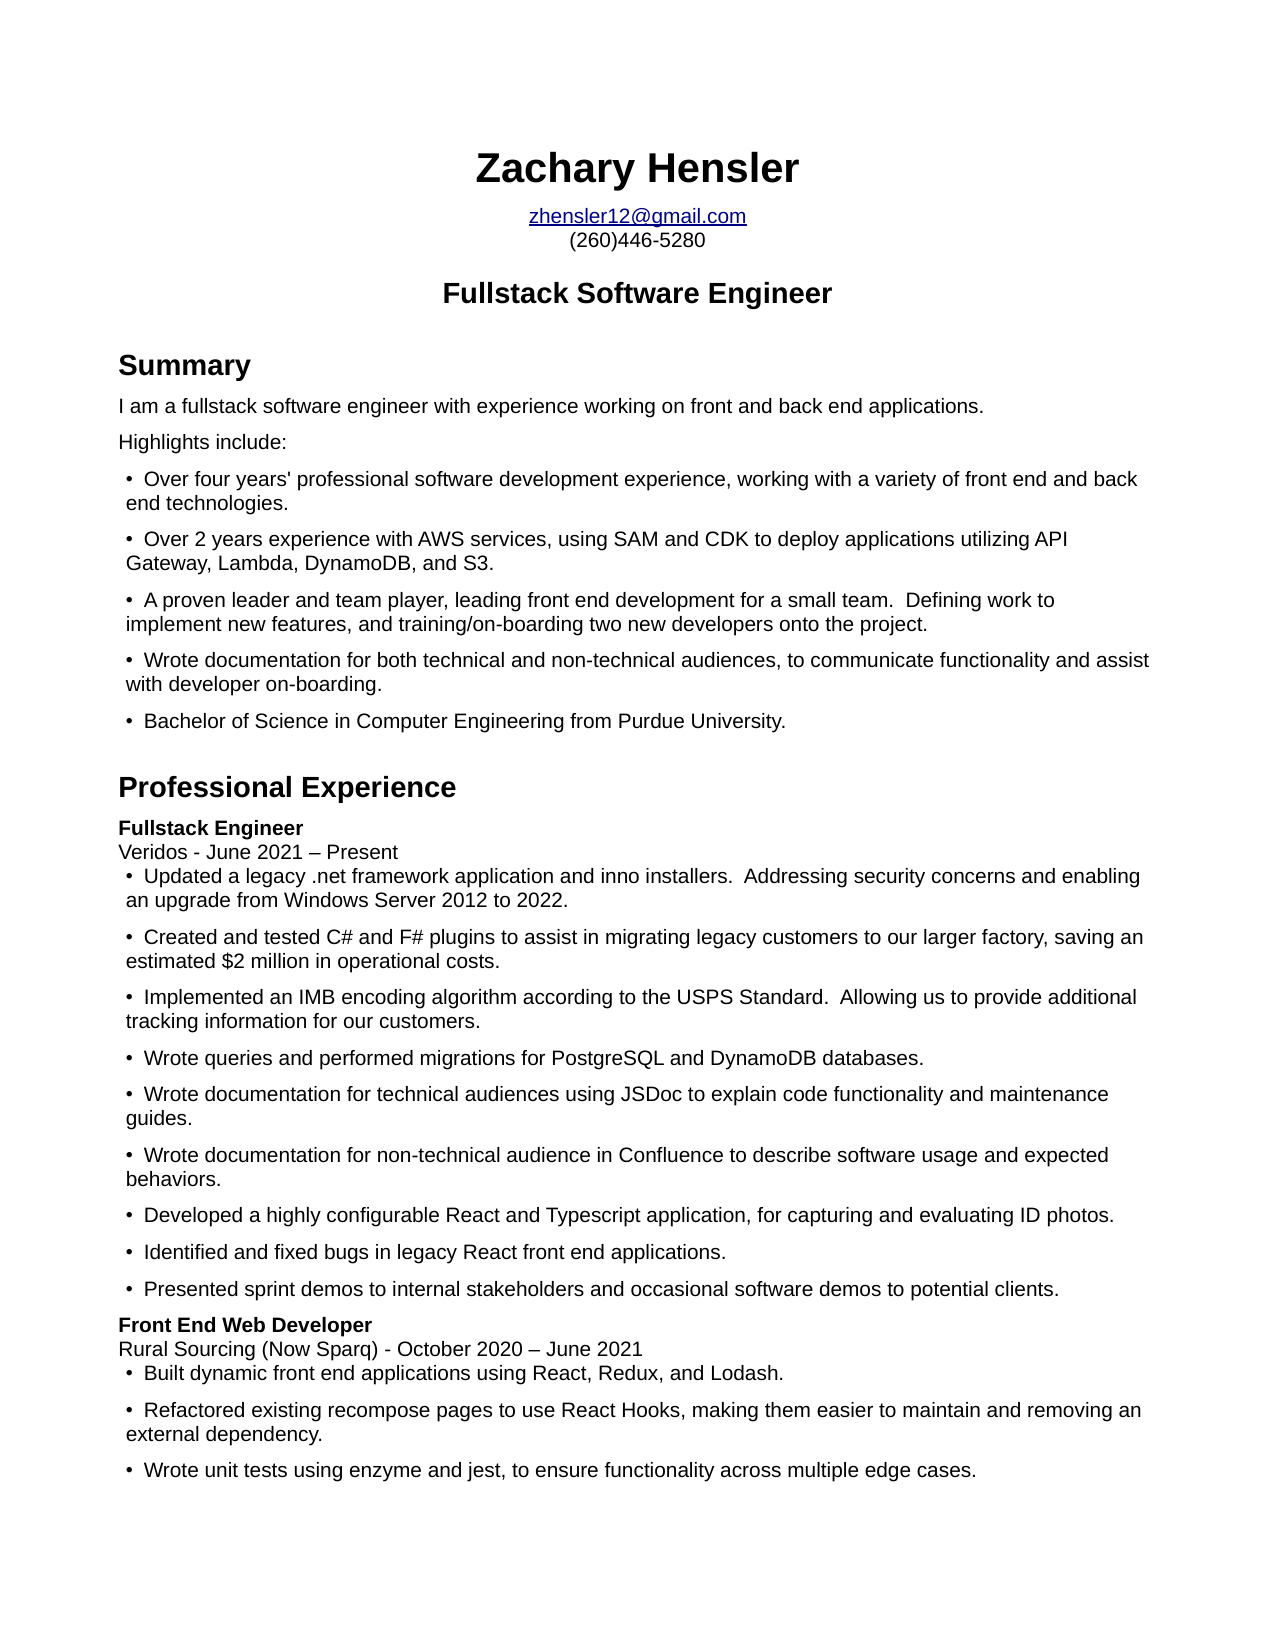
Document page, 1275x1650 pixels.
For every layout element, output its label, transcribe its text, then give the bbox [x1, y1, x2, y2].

text Fullstack Engineer Veridos - June 2021 – Present [118, 816, 1157, 864]
list Presented sprint demos to internal stakeholders and occasional software demos to potential clients. [126, 1276, 1157, 1300]
list Wrote documentation for technical audiences using JSDoc to explain code functionality and maintenance guides. [126, 1082, 1157, 1130]
subtitle Fullstack Software Engineer [118, 276, 1157, 310]
text zhensler12@gmail.com [118, 203, 1157, 227]
list Wrote queries and performed migrations for PostgreSQL and DynamoDB databases. [126, 1046, 1157, 1070]
text (260)446-5280 [118, 227, 1157, 251]
list Implemented an IMB encoding algorithm according to the USPS Standard. Allowing us to provide additional tracking information for our customers. [126, 985, 1157, 1033]
list Built dynamic front end applications using React, Redux, and Lodash. [126, 1361, 1157, 1385]
list Developed a highly configurable React and Typescript application, for capturing and evaluating ID photos. [126, 1203, 1157, 1227]
list Wrote unit tests using enzyme and jest, to ensure functionality across multiple edge cases. [126, 1458, 1157, 1482]
text Front End Web Developer Rural Sourcing (Now Sparq) - October 2020 – June 2021 [118, 1313, 1157, 1361]
list Wrote documentation for both technical and non-technical audiences, to communicate functionality and assist with developer on-boarding. [126, 648, 1157, 696]
list Refactored existing recompose pages to use React Hooks, making them easier to maintain and removing an external dependency. [126, 1397, 1157, 1445]
list Created and tested C# and F# plugins to assist in migrating legacy customers to our larger factory, saving an estimated $2 million in operational costs. [126, 924, 1157, 973]
subtitle Professional Experience [118, 770, 1157, 804]
text Highlights include: [118, 430, 1157, 454]
list Over 2 years experience with AWS services, using SAM and CDK to deploy applications utilizing API Gateway, Lambda, DynamoDB, and S3. [126, 527, 1157, 575]
list Over four years' professional software development experience, working with a variety of front end and back end technologies. [126, 466, 1157, 514]
list Updated a legacy .net framework application and inno installers. Addressing security concerns and enabling an upgrade from Windows Server 2012 to 2022. [126, 864, 1157, 912]
subtitle Zachary Hensler [118, 143, 1157, 191]
list Bachelor of Science in Computer Engineering from Purdue University. [126, 708, 1157, 733]
list Wrote documentation for non-technical audience in Confluence to describe software usage and expected behaviors. [126, 1143, 1157, 1191]
text I am a fullstack software engineer with experience working on front and back end applications. [118, 393, 1157, 417]
subtitle Summary [118, 347, 1157, 381]
list A proven leader and team player, leading front end development for a small team. Defining work to implement new features, and training/on-boarding two new developers onto the project. [126, 587, 1157, 636]
list Identified and fixed bugs in legacy React front end applications. [126, 1240, 1157, 1264]
